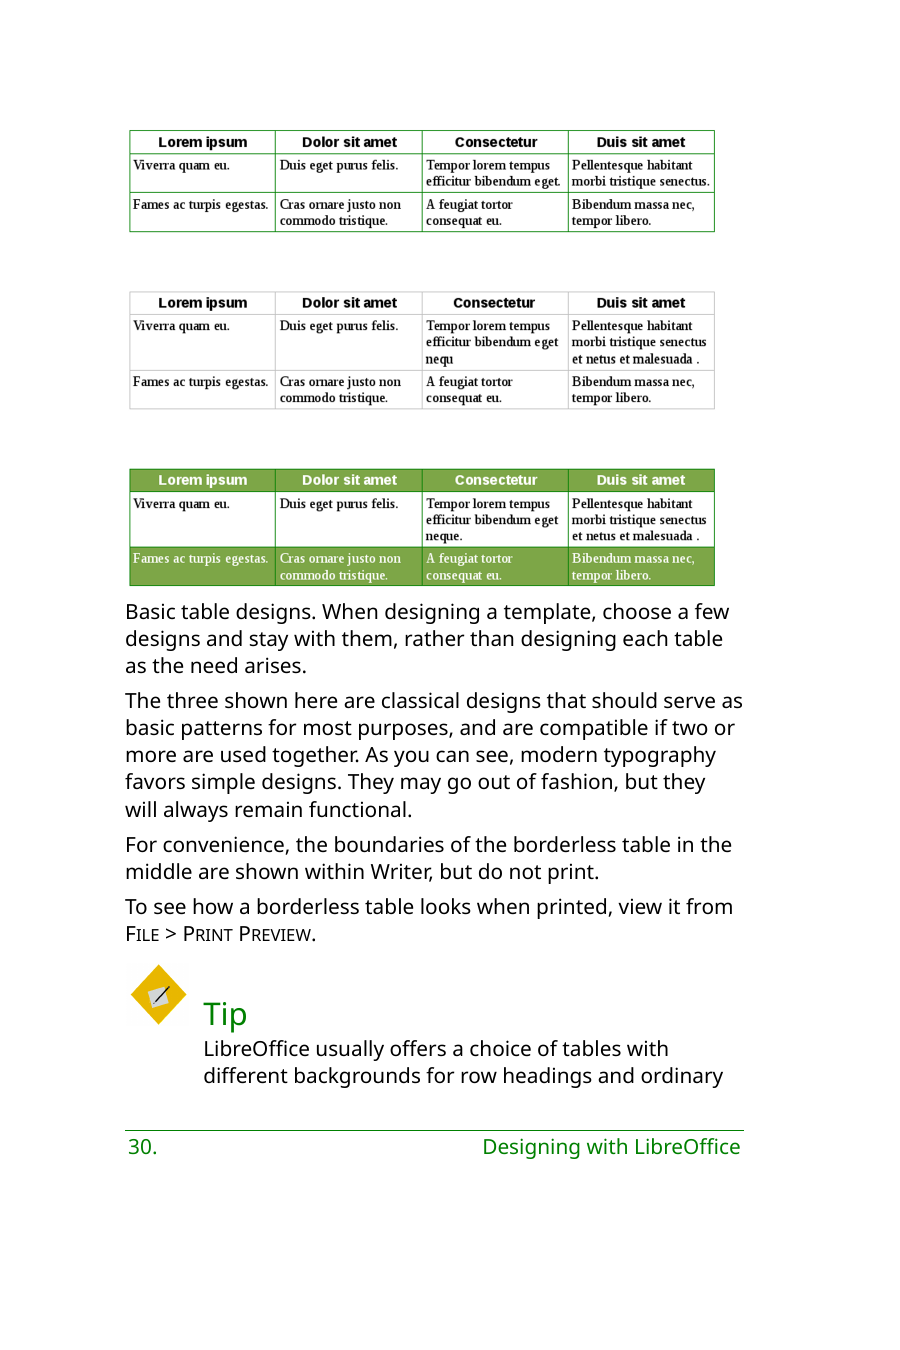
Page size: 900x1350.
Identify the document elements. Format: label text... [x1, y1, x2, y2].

table_header [718, 125, 744, 590]
list Tip [125, 962, 744, 1035]
picture [125, 125, 718, 590]
picture [126, 963, 189, 1026]
text LibreOffice usually offers a choice of tables with different backgrounds for row headings and ordinary [203, 1035, 744, 1089]
table_cell Basic table designs. When designing a template, choose a few designs and stay with them, rather than designing each table as the need arises. The three shown here are classical designs that should serve as basic patterns for most purposes, and are compatible if two or more are used together. As you can see, modern typography favors simple designs. They may go out of fashion, but they will always remain functional. For convenience, the boundaries of the borderless table in the middle are shown within Writer, but do not print. To see how a borderless table looks when printed, view it from File > Print Preview. [125, 590, 744, 947]
